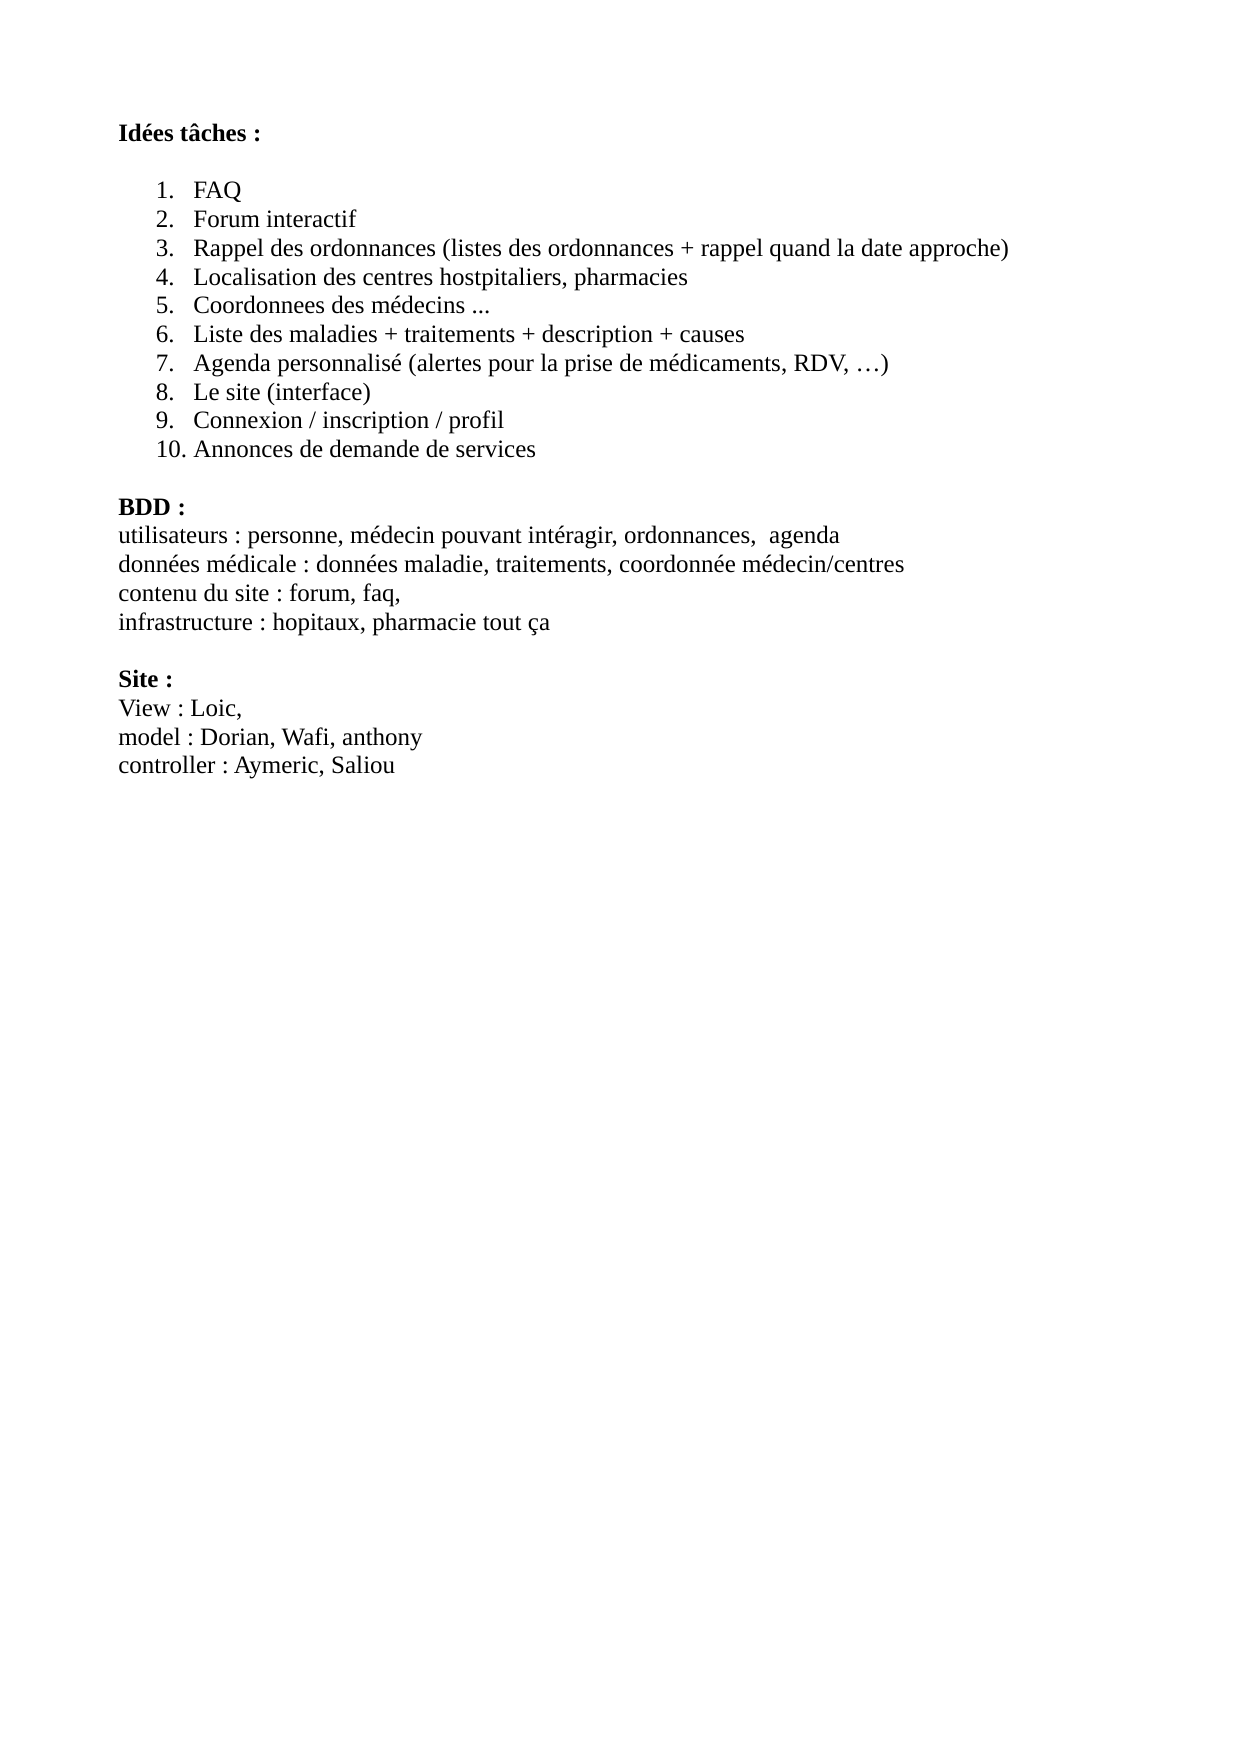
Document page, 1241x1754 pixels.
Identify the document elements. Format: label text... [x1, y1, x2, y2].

text View : Loic, [118, 693, 1122, 722]
text infrastructure : hopitaux, pharmacie tout ça [118, 607, 1122, 636]
list Rappel des ordonnances (listes des ordonnances + rappel quand la date approche) [156, 233, 1122, 262]
list Le site (interface) [156, 377, 1122, 406]
text controller : Aymeric, Saliou [118, 751, 1122, 779]
text utilisateurs : personne, médecin pouvant intéragir, ordonnances, agenda [118, 521, 1122, 549]
list Agenda personnalisé (alertes pour la prise de médicaments, RDV, …) [156, 348, 1122, 377]
list Connexion / inscription / profil [156, 406, 1122, 434]
list FAQ [156, 176, 1122, 204]
list Coordonnees des médecins ... [156, 291, 1122, 319]
text BDD : [118, 492, 1122, 521]
text données médicale : données maladie, traitements, coordonnée médecin/centres [118, 549, 1122, 578]
text Site : [118, 664, 1122, 693]
list Localisation des centres hostpitaliers, pharmacies [156, 262, 1122, 291]
list Annonces de demande de services [156, 434, 1122, 463]
text Idées tâches : [118, 118, 1122, 147]
text contenu du site : forum, faq, [118, 578, 1122, 607]
text model : Dorian, Wafi, anthony [118, 722, 1122, 751]
list Liste des maladies + traitements + description + causes [156, 319, 1122, 348]
list Forum interactif [156, 204, 1122, 233]
